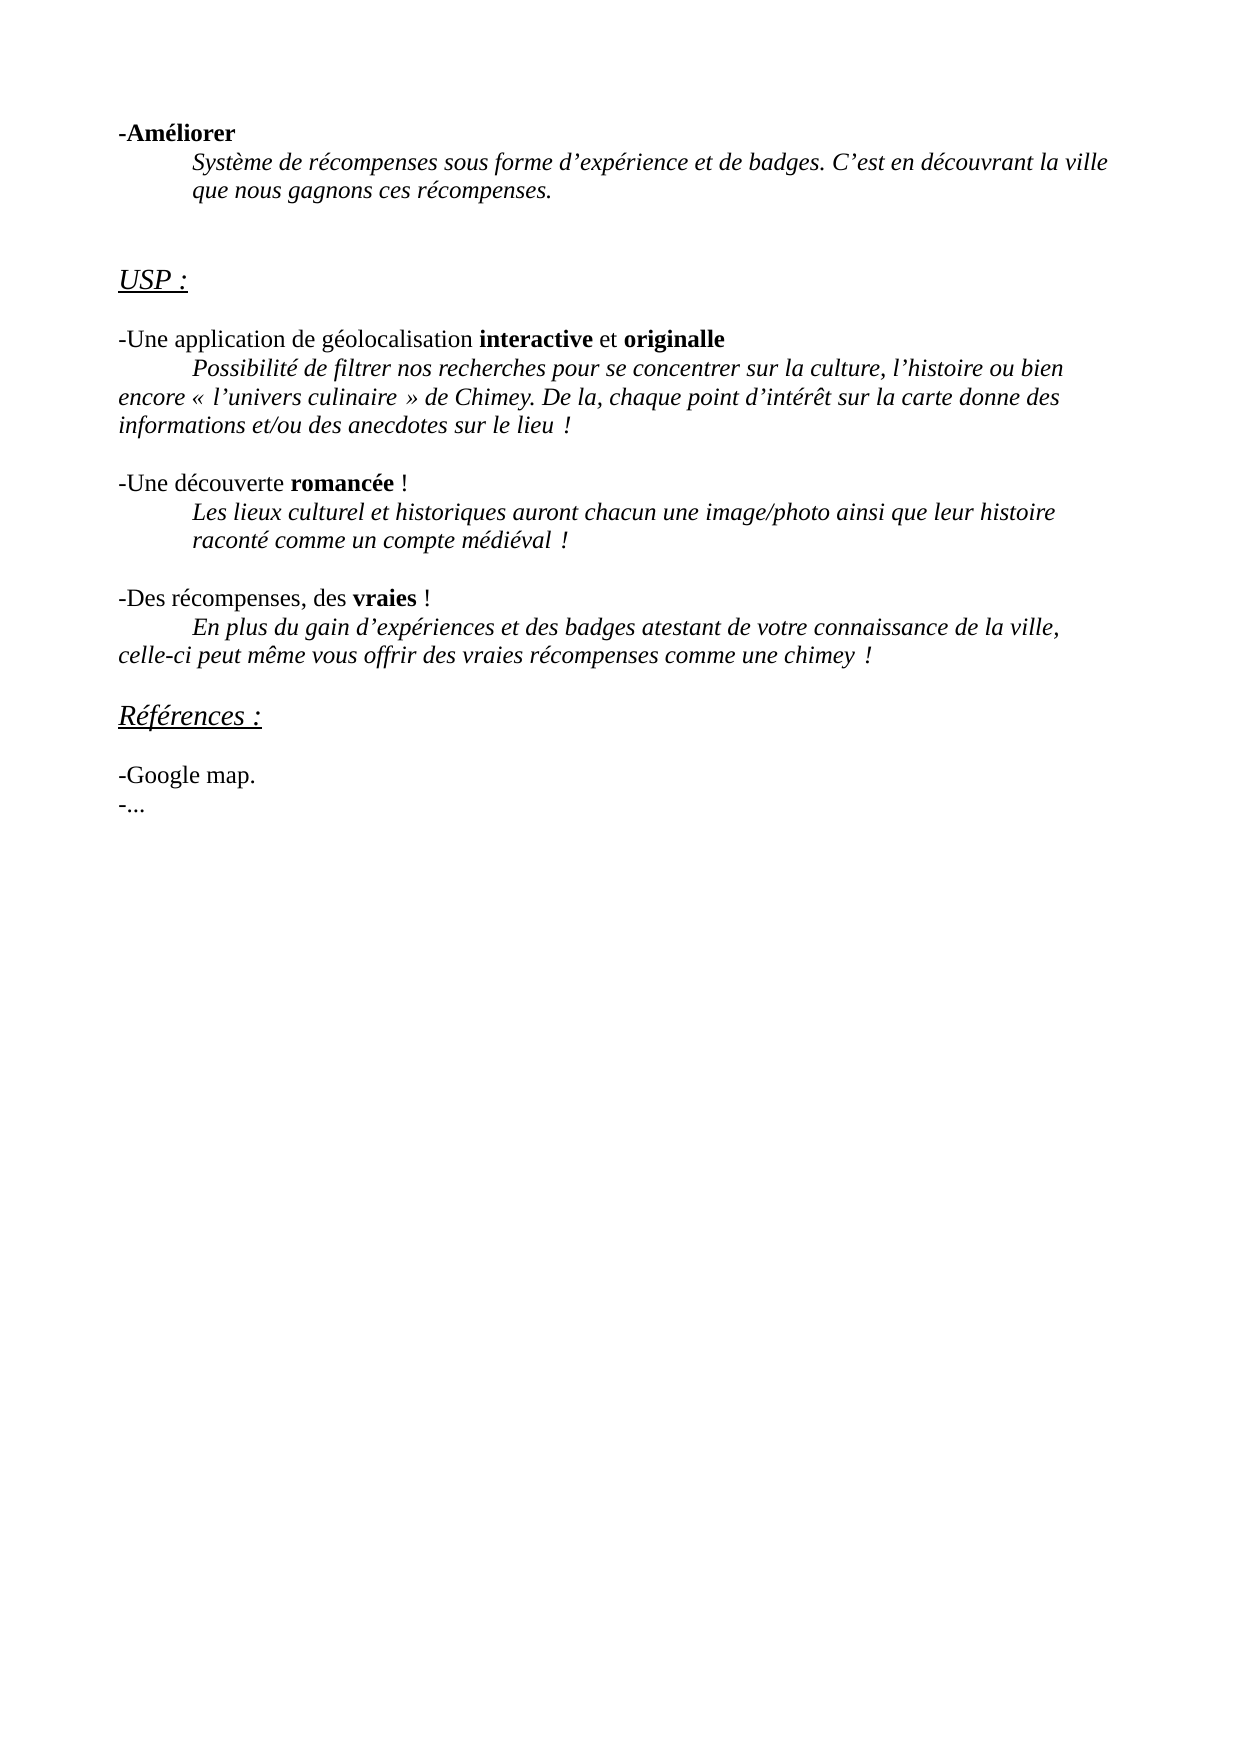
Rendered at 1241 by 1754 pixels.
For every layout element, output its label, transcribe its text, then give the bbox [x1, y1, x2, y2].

text -Des récompenses, des vraies ! [118, 583, 1122, 612]
text -... [118, 789, 1122, 818]
text -Une découverte romancée ! [118, 468, 1122, 497]
text Possibilité de filtrer nos recherches pour se concentrer sur la culture, l’histoire ou bien encore « l’univers culinaire » de Chimey. De la, chaque point d’intérêt sur la carte donne des informations et/ou des anecdotes sur le lieu ! [118, 353, 1122, 439]
text -Améliorer [118, 118, 1122, 147]
text Références : [118, 698, 1122, 731]
text -Une application de géolocalisation interactive et originalle [118, 324, 1122, 353]
text Système de récompenses sous forme d’expérience et de badges. C’est en découvrant la ville que nous gagnons ces récompenses. [118, 147, 1122, 233]
text En plus du gain d’expériences et des badges atestant de votre connaissance de la ville, celle-ci peut même vous offrir des vraies récompenses comme une chimey ! [118, 612, 1122, 669]
text USP : [118, 262, 1122, 295]
text Les lieux culturel et historiques auront chacun une image/photo ainsi que leur histoire raconté comme un compte médiéval ! [118, 497, 1122, 554]
text -Google map. [118, 760, 1122, 789]
